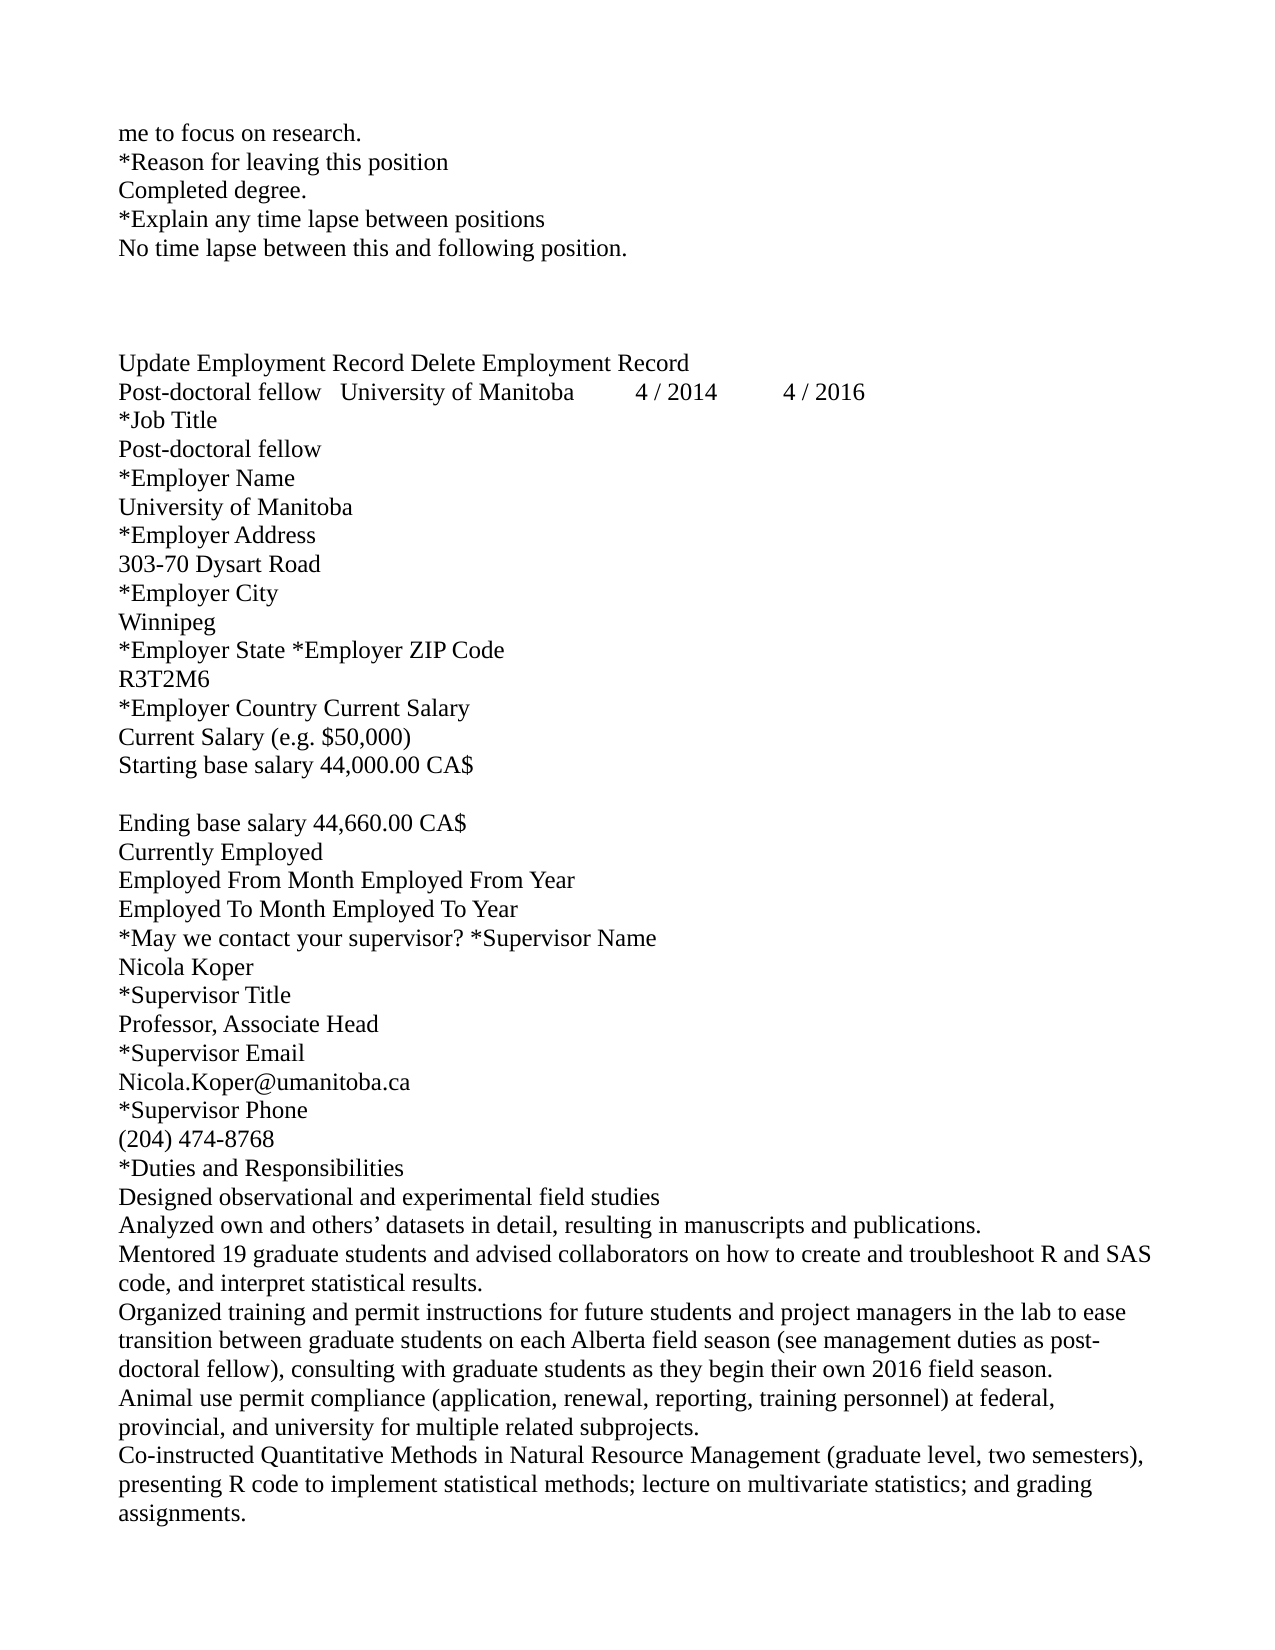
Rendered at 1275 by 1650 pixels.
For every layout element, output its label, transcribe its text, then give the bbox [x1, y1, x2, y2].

text Co-instructed Quantitative Methods in Natural Resource Management (graduate level, two semesters), presenting R code to implement statistical methods; lecture on multivariate statistics; and grading assignments. [118, 1441, 1157, 1527]
text Update Employment Record Delete Employment Record [118, 348, 1157, 377]
text Post-doctoral fellow University of Manitoba 4 / 2014 4 / 2016 [118, 377, 1157, 406]
text Animal use permit compliance (application, renewal, reporting, training personnel) at federal, provincial, and university for multiple related subprojects. [118, 1383, 1157, 1441]
text *Employer Country Current Salary [118, 693, 1157, 722]
text Analyzed own and others’ datasets in detail, resulting in manuscripts and publications. [118, 1211, 1157, 1239]
text Nicola Koper [118, 952, 1157, 981]
text Nicola.Koper@umanitoba.ca [118, 1067, 1157, 1096]
text *Duties and Responsibilities [118, 1153, 1157, 1182]
text *Employer Name [118, 463, 1157, 492]
text *Job Title [118, 406, 1157, 434]
text R3T2M6 [118, 664, 1157, 693]
text Employed From Month Employed From Year [118, 866, 1157, 894]
text No time lapse between this and following position. [118, 233, 1157, 262]
text *Supervisor Phone [118, 1096, 1157, 1124]
text 303-70 Dysart Road [118, 549, 1157, 578]
text Employed To Month Employed To Year [118, 894, 1157, 923]
text me to focus on research. [118, 118, 1157, 147]
text *Employer State *Employer ZIP Code [118, 636, 1157, 664]
text Post-doctoral fellow [118, 434, 1157, 463]
text Professor, Associate Head [118, 1009, 1157, 1038]
text *May we contact your supervisor? *Supervisor Name [118, 923, 1157, 952]
text Winnipeg [118, 607, 1157, 636]
text *Supervisor Title [118, 981, 1157, 1009]
text Starting base salary 44,000.00 CA$ [118, 751, 1157, 779]
text *Explain any time lapse between positions [118, 204, 1157, 233]
text (204) 474-8768 [118, 1124, 1157, 1153]
text Designed observational and experimental field studies [118, 1182, 1157, 1211]
text Completed degree. [118, 176, 1157, 204]
text *Employer Address [118, 521, 1157, 549]
text *Reason for leaving this position [118, 147, 1157, 176]
text University of Manitoba [118, 492, 1157, 521]
text *Supervisor Email [118, 1038, 1157, 1067]
text Mentored 19 graduate students and advised collaborators on how to create and troubleshoot R and SAS code, and interpret statistical results. [118, 1239, 1157, 1297]
text Ending base salary 44,660.00 CA$ [118, 808, 1157, 837]
text Organized training and permit instructions for future students and project managers in the lab to ease transition between graduate students on each Alberta field season (see management duties as post-doctoral fellow), consulting with graduate students as they begin their own 2016 field season. [118, 1297, 1157, 1383]
text *Employer City [118, 578, 1157, 607]
text Currently Employed [118, 837, 1157, 866]
text Current Salary (e.g. $50,000) [118, 722, 1157, 751]
